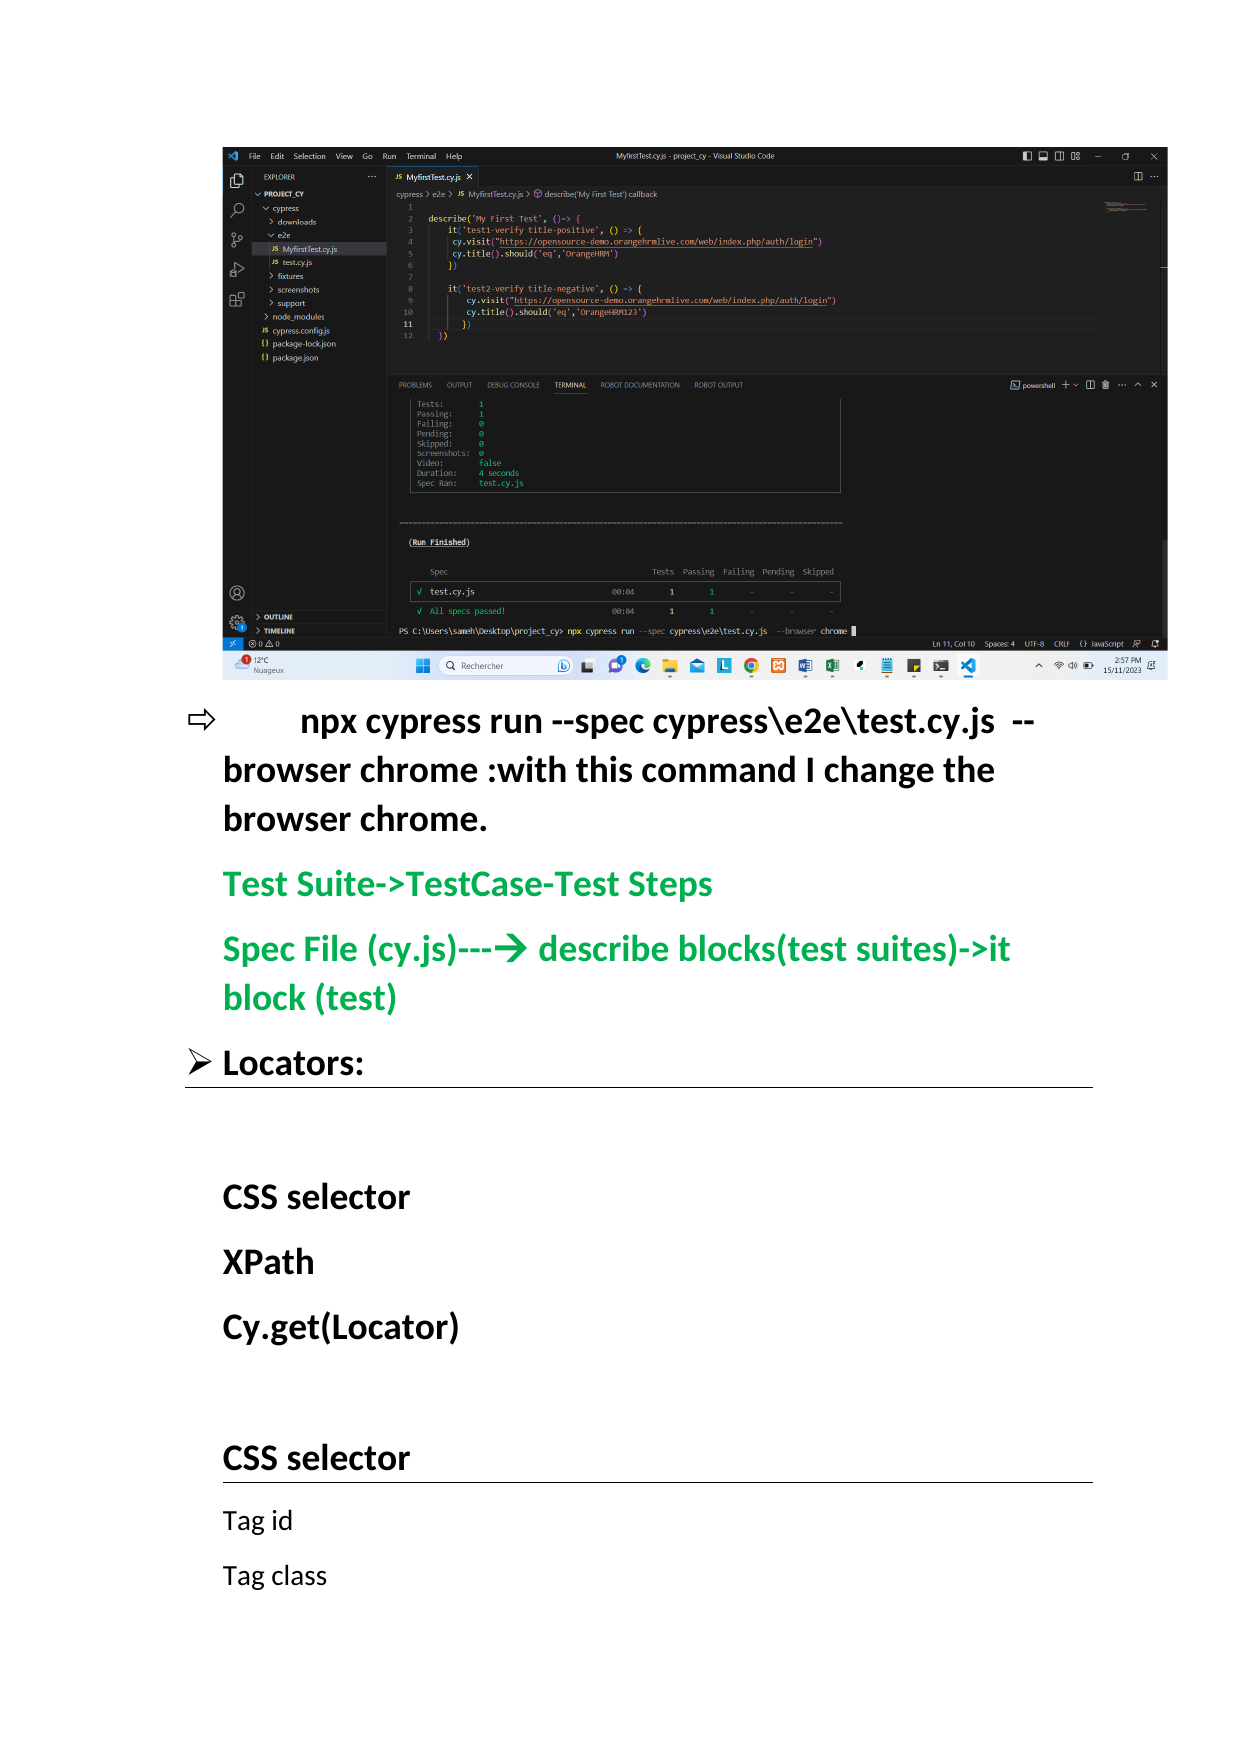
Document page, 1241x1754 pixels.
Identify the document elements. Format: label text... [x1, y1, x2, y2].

list Spec File (cy.js)--- describe blocks(test suites)->it block (test) [223, 925, 1093, 1019]
list Test Suite->TestCase-Test Steps [223, 860, 1093, 906]
list XPath [223, 1238, 1093, 1284]
list Cy.get(Locator) [223, 1303, 1093, 1349]
list npx cypress run --spec cypress\e2e\test.cy.js --browser chrome :with this command I change the browser chrome. [185, 697, 1093, 840]
list Locators: [185, 1039, 1093, 1087]
text Tag id [223, 1502, 1093, 1538]
list CSS selector [223, 1173, 1093, 1219]
list CSS selector [223, 1434, 1093, 1482]
text Tag class [223, 1557, 1093, 1592]
